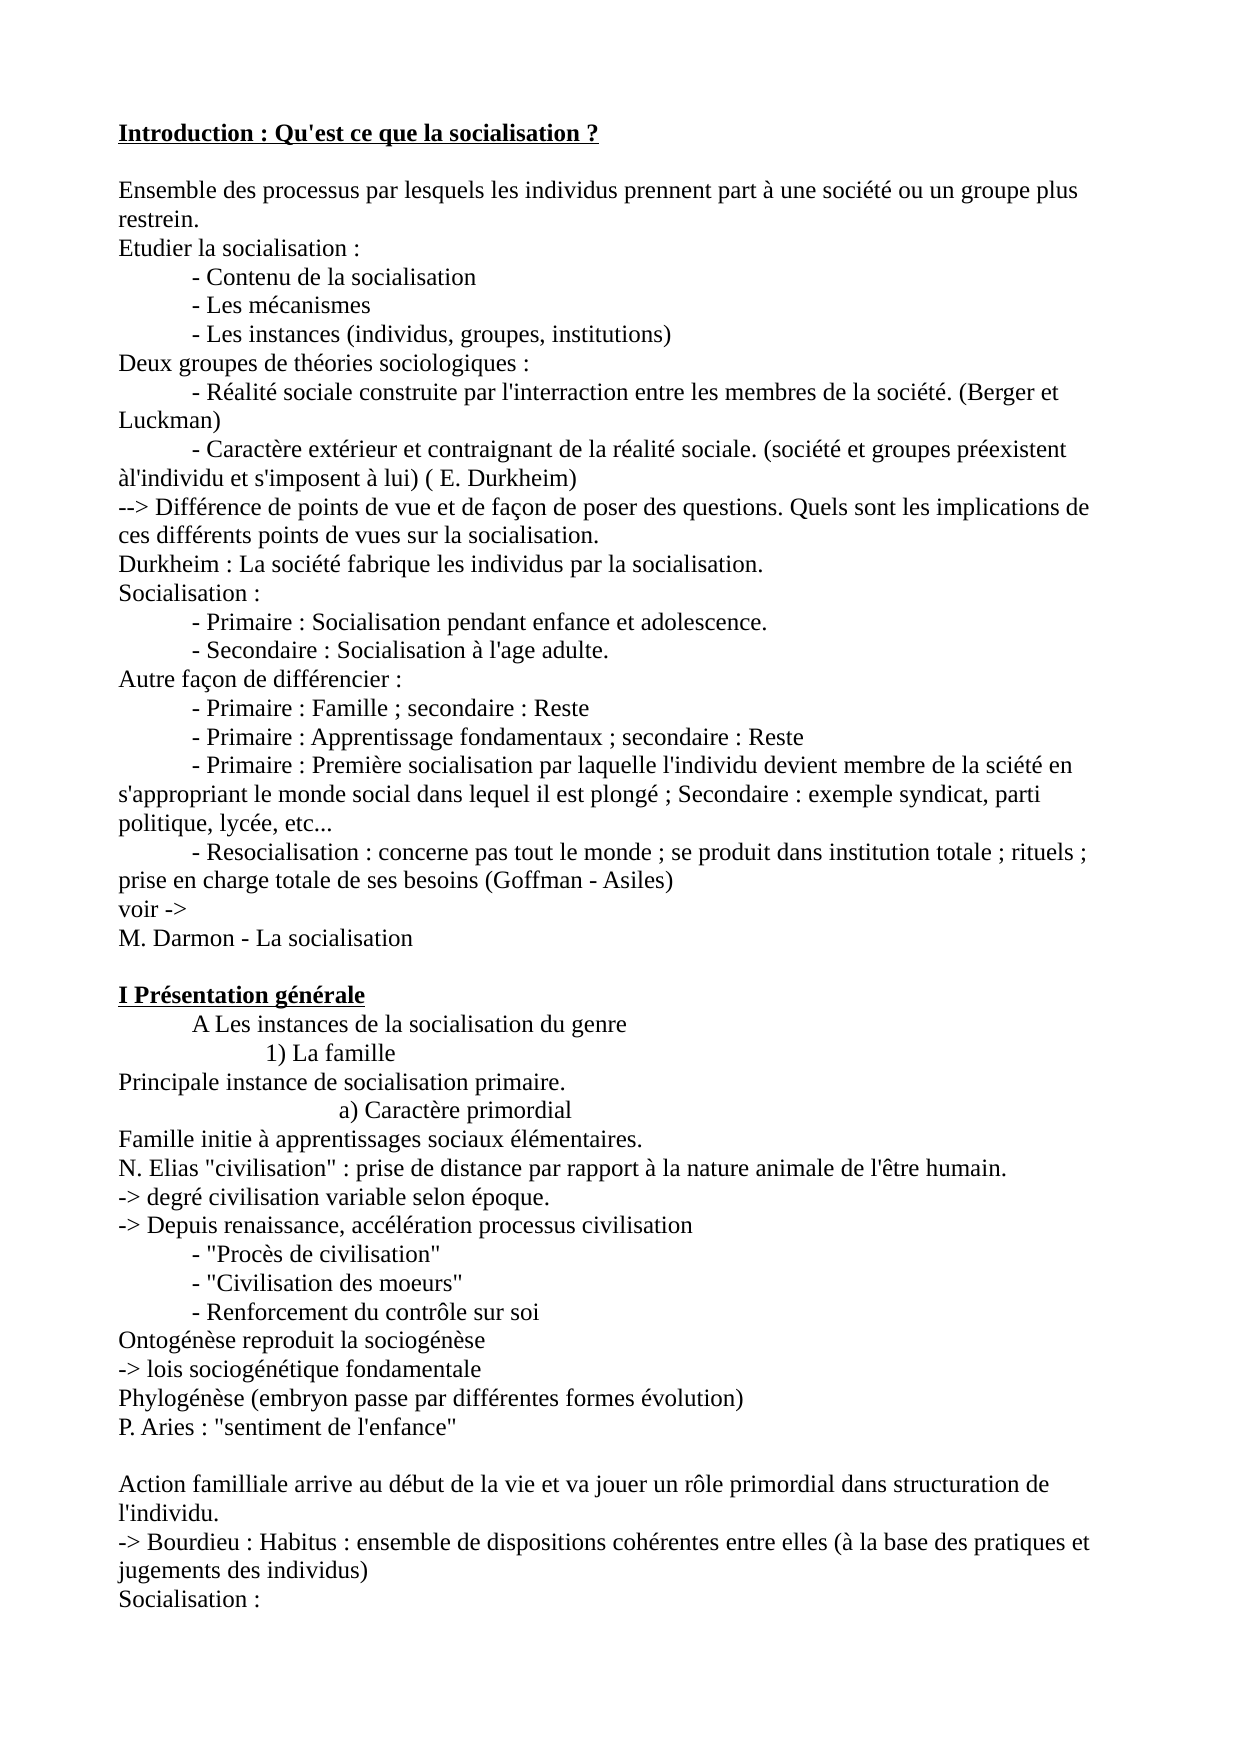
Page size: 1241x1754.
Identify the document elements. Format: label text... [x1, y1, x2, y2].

text --> Différence de points de vue et de façon de poser des questions. Quels sont les implications de ces différents points de vues sur la socialisation. [118, 492, 1122, 549]
text 1) La famille [118, 1038, 1122, 1067]
text Introduction : Qu'est ce que la socialisation ? [118, 118, 1122, 147]
text Socialisation : [118, 578, 1122, 607]
text Phylogénèse (embryon passe par différentes formes évolution) [118, 1383, 1122, 1412]
text A Les instances de la socialisation du genre [118, 1009, 1122, 1038]
text - Renforcement du contrôle sur soi [118, 1297, 1122, 1326]
text -> Depuis renaissance, accélération processus civilisation [118, 1211, 1122, 1239]
text - Réalité sociale construite par l'interraction entre les membres de la société. (Berger et Luckman) [118, 377, 1122, 434]
text P. Aries : "sentiment de l'enfance" [118, 1412, 1122, 1441]
text - Primaire : Famille ; secondaire : Reste [118, 693, 1122, 722]
text - Primaire : Apprentissage fondamentaux ; secondaire : Reste [118, 722, 1122, 751]
text Ensemble des processus par lesquels les individus prennent part à une société ou un groupe plus restrein. [118, 176, 1122, 233]
text - Primaire : Socialisation pendant enfance et adolescence. [118, 607, 1122, 636]
text Socialisation : [118, 1584, 1122, 1613]
text Principale instance de socialisation primaire. [118, 1067, 1122, 1096]
text Autre façon de différencier : [118, 664, 1122, 693]
text N. Elias "civilisation" : prise de distance par rapport à la nature animale de l'être humain. [118, 1153, 1122, 1182]
text M. Darmon - La socialisation [118, 923, 1122, 952]
text - Caractère extérieur et contraignant de la réalité sociale. (société et groupes préexistent àl'individu et s'imposent à lui) ( E. Durkheim) [118, 434, 1122, 492]
text Etudier la socialisation : [118, 233, 1122, 262]
text -> degré civilisation variable selon époque. [118, 1182, 1122, 1211]
text - Contenu de la socialisation [118, 262, 1122, 291]
text - Primaire : Première socialisation par laquelle l'individu devient membre de la sciété en s'appropriant le monde social dans lequel il est plongé ; Secondaire : exemple syndicat, parti politique, lycée, etc... [118, 751, 1122, 837]
text Famille initie à apprentissages sociaux élémentaires. [118, 1124, 1122, 1153]
text - Les mécanismes [118, 291, 1122, 319]
text -> Bourdieu : Habitus : ensemble de dispositions cohérentes entre elles (à la base des pratiques et jugements des individus) [118, 1527, 1122, 1584]
text voir -> [118, 894, 1122, 923]
text Action familliale arrive au début de la vie et va jouer un rôle primordial dans structuration de l'individu. [118, 1469, 1122, 1527]
text Ontogénèse reproduit la sociogénèse [118, 1326, 1122, 1354]
text - Secondaire : Socialisation à l'age adulte. [118, 636, 1122, 664]
text Deux groupes de théories sociologiques : [118, 348, 1122, 377]
text -> lois sociogénétique fondamentale [118, 1354, 1122, 1383]
text Durkheim : La société fabrique les individus par la socialisation. [118, 549, 1122, 578]
text - "Civilisation des moeurs" [118, 1268, 1122, 1297]
text a) Caractère primordial [118, 1096, 1122, 1124]
text I Présentation générale [118, 981, 1122, 1009]
text - "Procès de civilisation" [118, 1239, 1122, 1268]
text - Resocialisation : concerne pas tout le monde ; se produit dans institution totale ; rituels ; prise en charge totale de ses besoins (Goffman - Asiles) [118, 837, 1122, 894]
text - Les instances (individus, groupes, institutions) [118, 319, 1122, 348]
